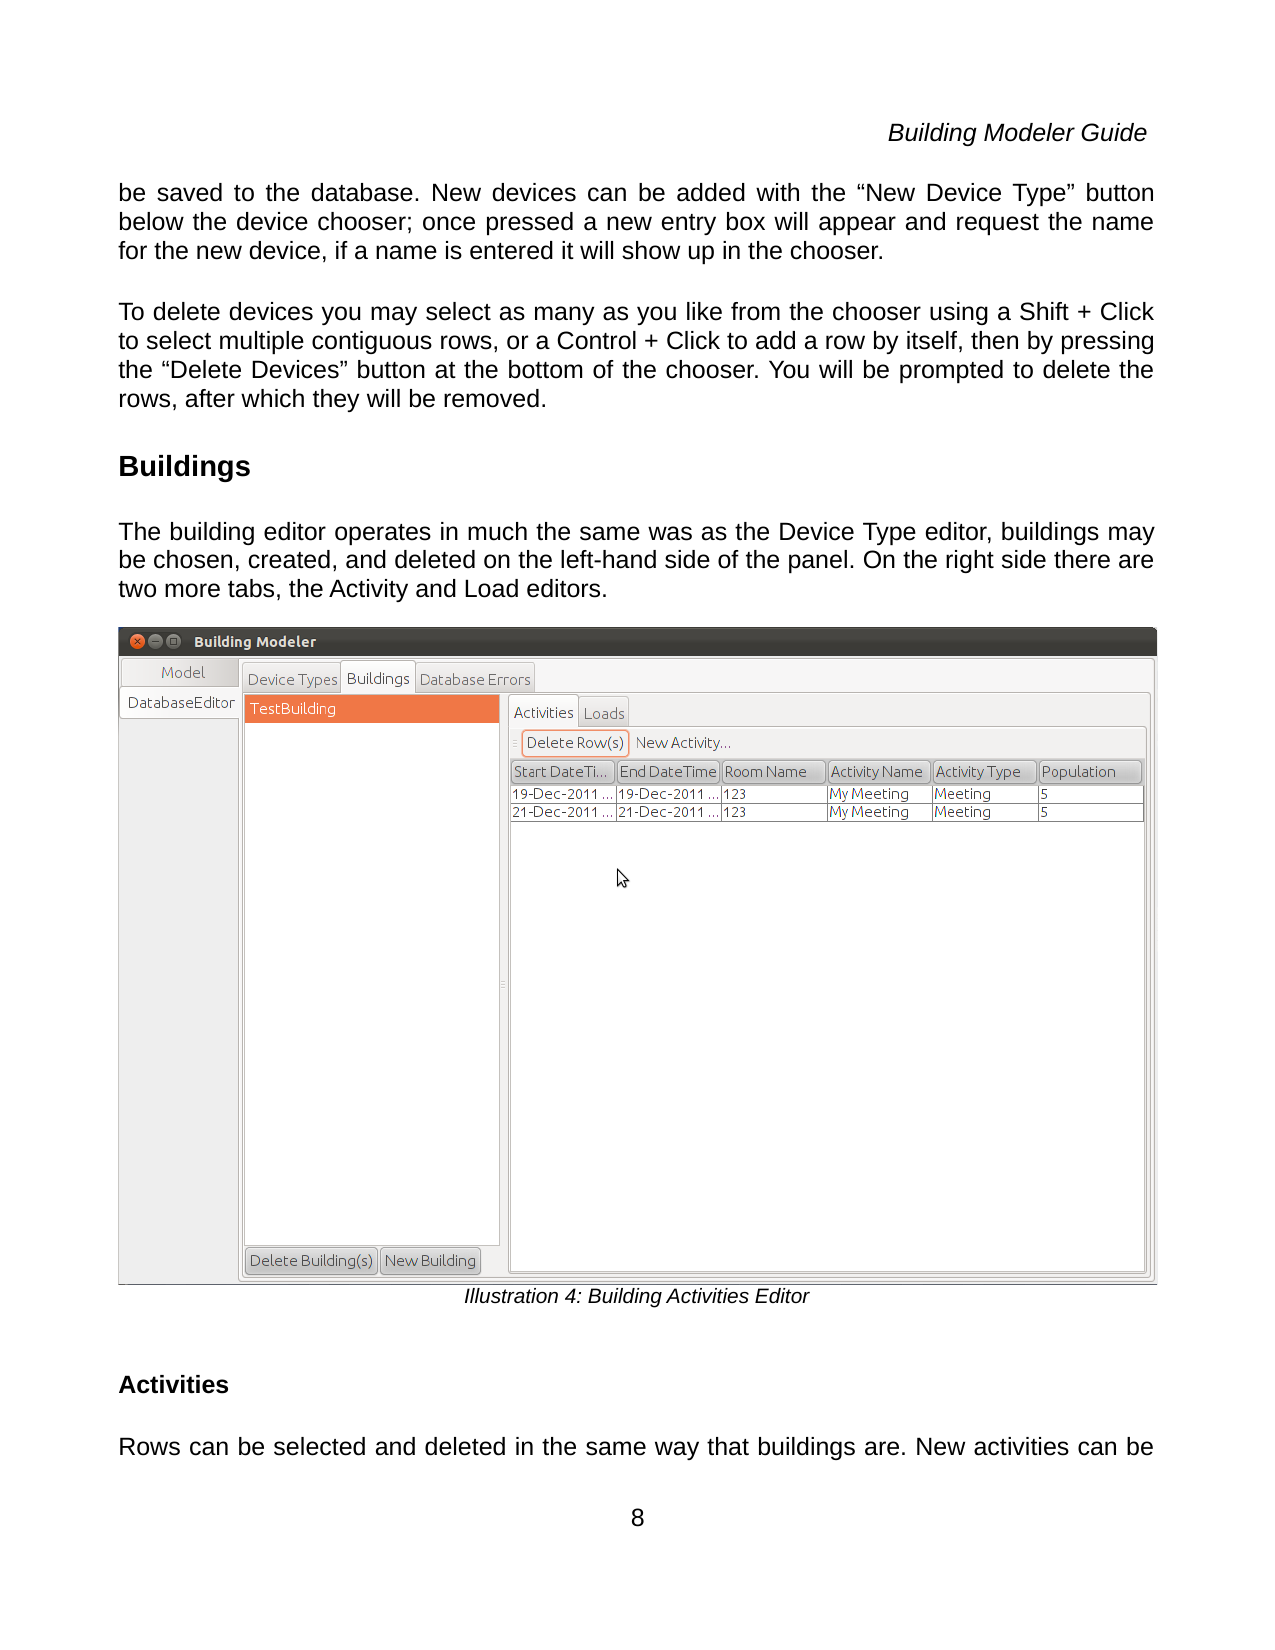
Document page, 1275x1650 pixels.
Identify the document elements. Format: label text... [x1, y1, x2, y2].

text The building editor operates in much the same was as the Device Type editor, buildings may be chosen, created, and deleted on the left-hand side of the panel. On the right side there are two more tabs, the Activity and Load editors. [118, 516, 1157, 603]
text be saved to the database. New devices can be added with the “New Device Type” button below the device chooser; once pressed a new entry box will appear and request the name for the new device, if a name is entered it will show up in the chooser. [118, 178, 1157, 264]
text To delete devices you may select as many as you like from the chooser using a Shift + Click to select multiple contiguous rows, or a Control + Click to add a row by itself, then by pressing the “Delete Devices” button at the bottom of the chooser. You will be prompted to delete the rows, after which they will be removed. [118, 297, 1157, 412]
picture [118, 627, 1158, 1285]
subtitle Buildings [118, 449, 1157, 483]
text Activities [118, 1370, 1157, 1399]
text Illustration 4: Building Activities Editor [118, 1285, 1157, 1308]
text Rows can be selected and deleted in the same way that buildings are. New activities can be [118, 1432, 1157, 1460]
